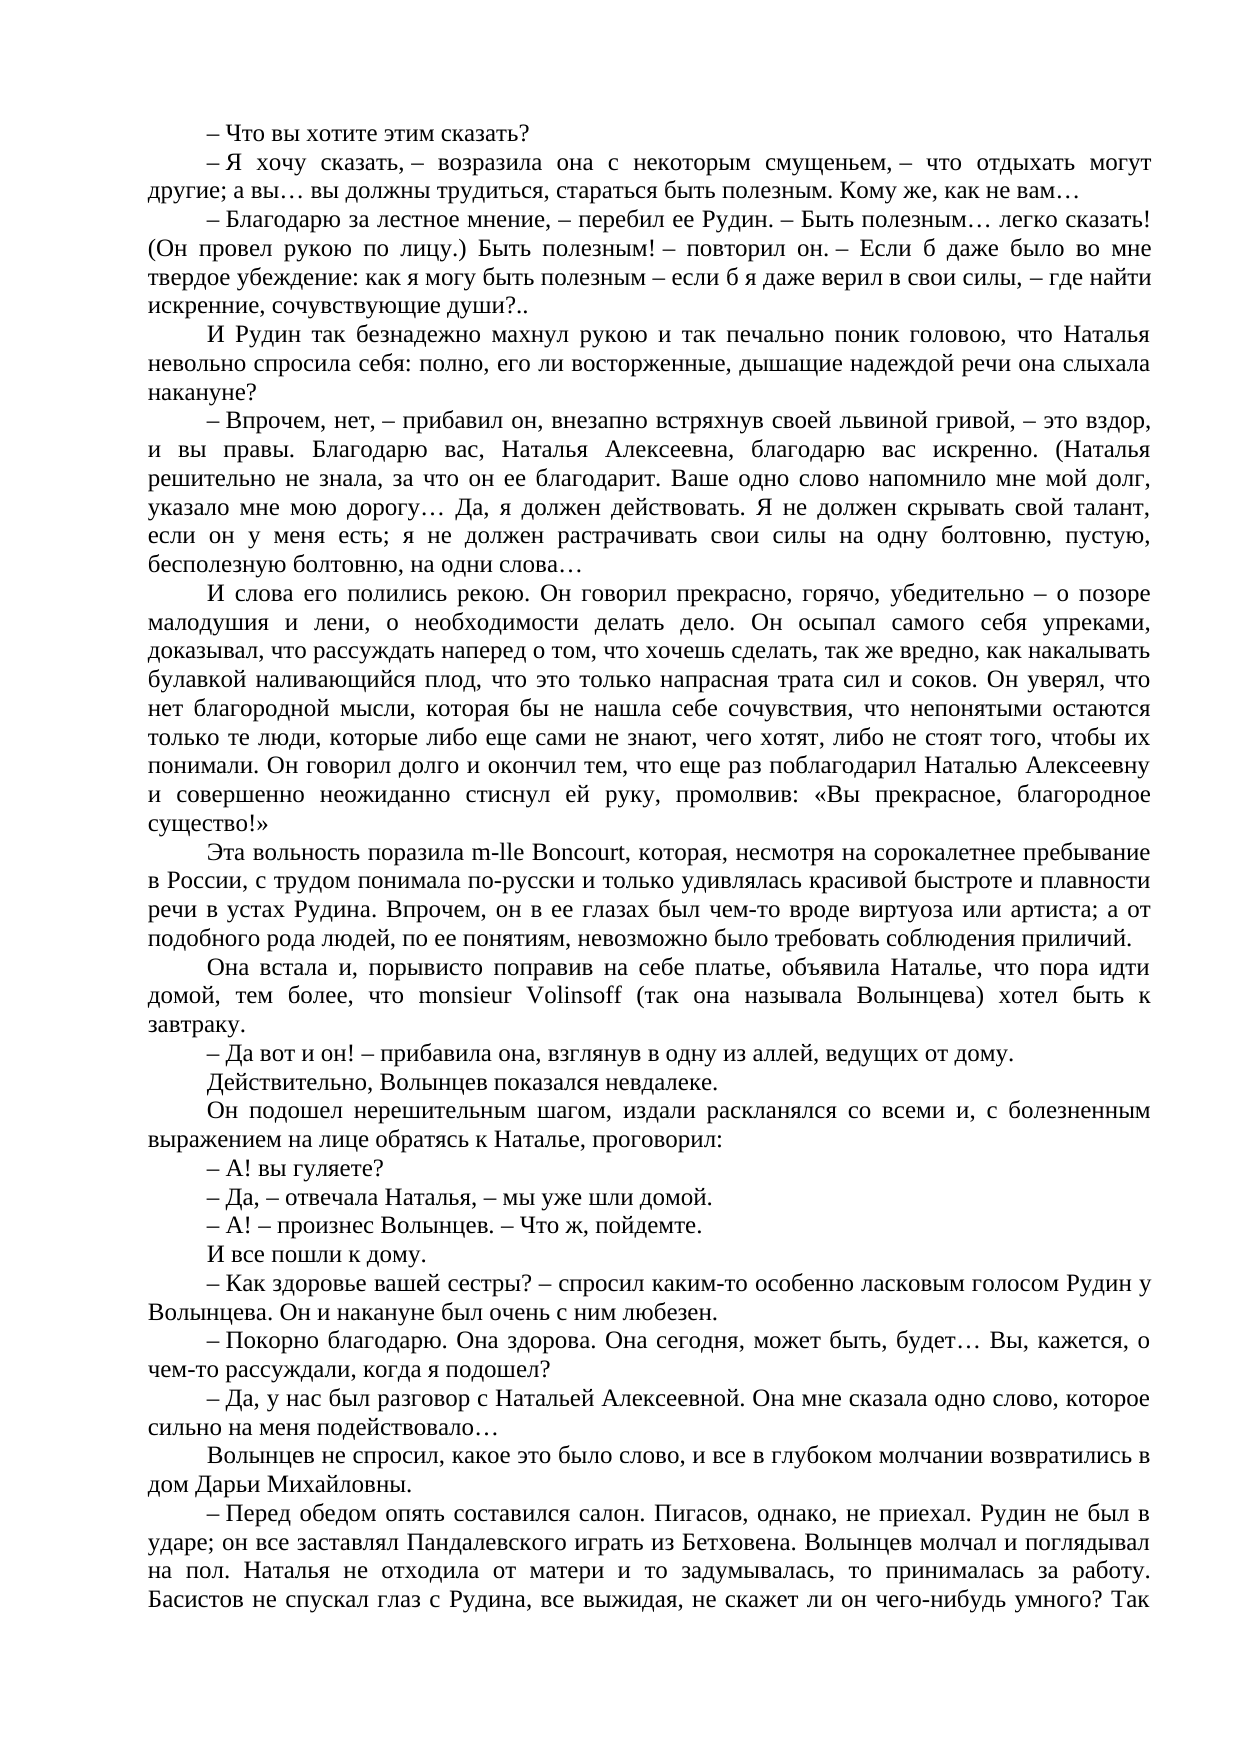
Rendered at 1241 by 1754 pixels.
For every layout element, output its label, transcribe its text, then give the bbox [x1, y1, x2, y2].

text И Рудин так безнадежно махнул рукою и так печально поник головою, что Наталья невольно спросила себя: полно, его ли восторженные, дышащие надеждой речи она слыхала накануне? [148, 319, 1152, 406]
text – Да, – отвечала Наталья, – мы уже шли домой. [148, 1182, 1152, 1211]
text – Я хочу сказать, – возразила она с некоторым смущеньем, – что отдыхать могут другие; а вы… вы должны трудиться, стараться быть полезным. Кому же, как не вам… [148, 147, 1152, 204]
text – Впрочем, нет, – прибавил он, внезапно встряхнув своей львиной гривой, – это вздор, и вы правы. Благодарю вас, Наталья Алексеевна, благодарю вас искренно. (Наталья решительно не знала, за что он ее благодарит. Ваше одно слово напомнило мне мой долг, указало мне мою дорогу… Да, я должен действовать. Я не должен скрывать свой талант, если он у меня есть; я не должен растрачивать свои силы на одну болтовню, пустую, бесполезную болтовню, на одни слова… [148, 406, 1152, 578]
text – Благодарю за лестное мнение, – перебил ее Рудин. – Быть полезным… легко сказать! (Он провел рукою по лицу.) Быть полезным! – повторил он. – Если б даже было во мне твердое убеждение: как я могу быть полезным – если б я даже верил в свои силы, – где найти искренние, сочувствующие души?.. [148, 204, 1152, 319]
text – Да вот и он! – прибавила она, взглянув в одну из аллей, ведущих от дому. [148, 1038, 1152, 1067]
text – Что вы хотите этим сказать? [148, 118, 1152, 147]
text – Перед обедом опять составился салон. Пигасов, однако, не приехал. Рудин не был в ударе; он все заставлял Пандалевского играть из Бетховена. Волынцев молчал и поглядывал на пол. Наталья не отходила от матери и то задумывалась, то принималась за работу. Басистов не спускал глаз с Рудина, все выжидая, не скажет ли он чего-нибудь умного? Так [148, 1498, 1152, 1613]
text – Да, у нас был разговор с Натальей Алексеевной. Она мне сказала одно слово, которое сильно на меня подействовало… [148, 1383, 1152, 1441]
text И слова его полились рекою. Он говорил прекрасно, горячо, убедительно – о позоре малодушия и лени, о необходимости делать дело. Он осыпал самого себя упреками, доказывал, что рассуждать наперед о том, что хочешь сделать, так же вредно, как накалывать булавкой наливающийся плод, что это только напрасная трата сил и соков. Он уверял, что нет благородной мысли, которая бы не нашла себе сочувствия, что непонятыми остаются только те люди, которые либо еще сами не знают, чего хотят, либо не стоят того, чтобы их понимали. Он говорил долго и окончил тем, что еще раз поблагодарил Наталью Алексеевну и совершенно неожиданно стиснул ей руку, промолвив: «Вы прекрасное, благородное существо!» [148, 578, 1152, 837]
text – А! – произнес Волынцев. – Что ж, пойдемте. [148, 1211, 1152, 1239]
text И все пошли к дому. [148, 1239, 1152, 1268]
text Эта вольность поразила m-lle Boncourt, которая, несмотря на сорокалетнее пребывание в России, с трудом понимала по-русски и только удивлялась красивой быстроте и плавности речи в устах Рудина. Впрочем, он в ее глазах был чем-то вроде виртуоза или артиста; а от подобного рода людей, по ее понятиям, невозможно было требовать соблюдения приличий. [148, 837, 1152, 952]
text Действительно, Волынцев показался невдалеке. [148, 1067, 1152, 1096]
text – Как здоровье вашей сестры? – спросил каким-то особенно ласковым голосом Рудин у Волынцева. Он и накануне был очень с ним любезен. [148, 1268, 1152, 1326]
text Волынцев не спросил, какое это было слово, и все в глубоком молчании возвратились в дом Дарьи Михайловны. [148, 1441, 1152, 1498]
text – Покорно благодарю. Она здорова. Она сегодня, может быть, будет… Вы, кажется, о чем-то рассуждали, когда я подошел? [148, 1326, 1152, 1383]
text – А! вы гуляете? [148, 1153, 1152, 1182]
text Он подошел нерешительным шагом, издали раскланялся со всеми и, с болезненным выражением на лице обратясь к Наталье, проговорил: [148, 1096, 1152, 1153]
text Она встала и, порывисто поправив на себе платье, объявила Наталье, что пора идти домой, тем более, что monsieur Volinsoff (так она называла Волынцева) хотел быть к завтраку. [148, 952, 1152, 1038]
